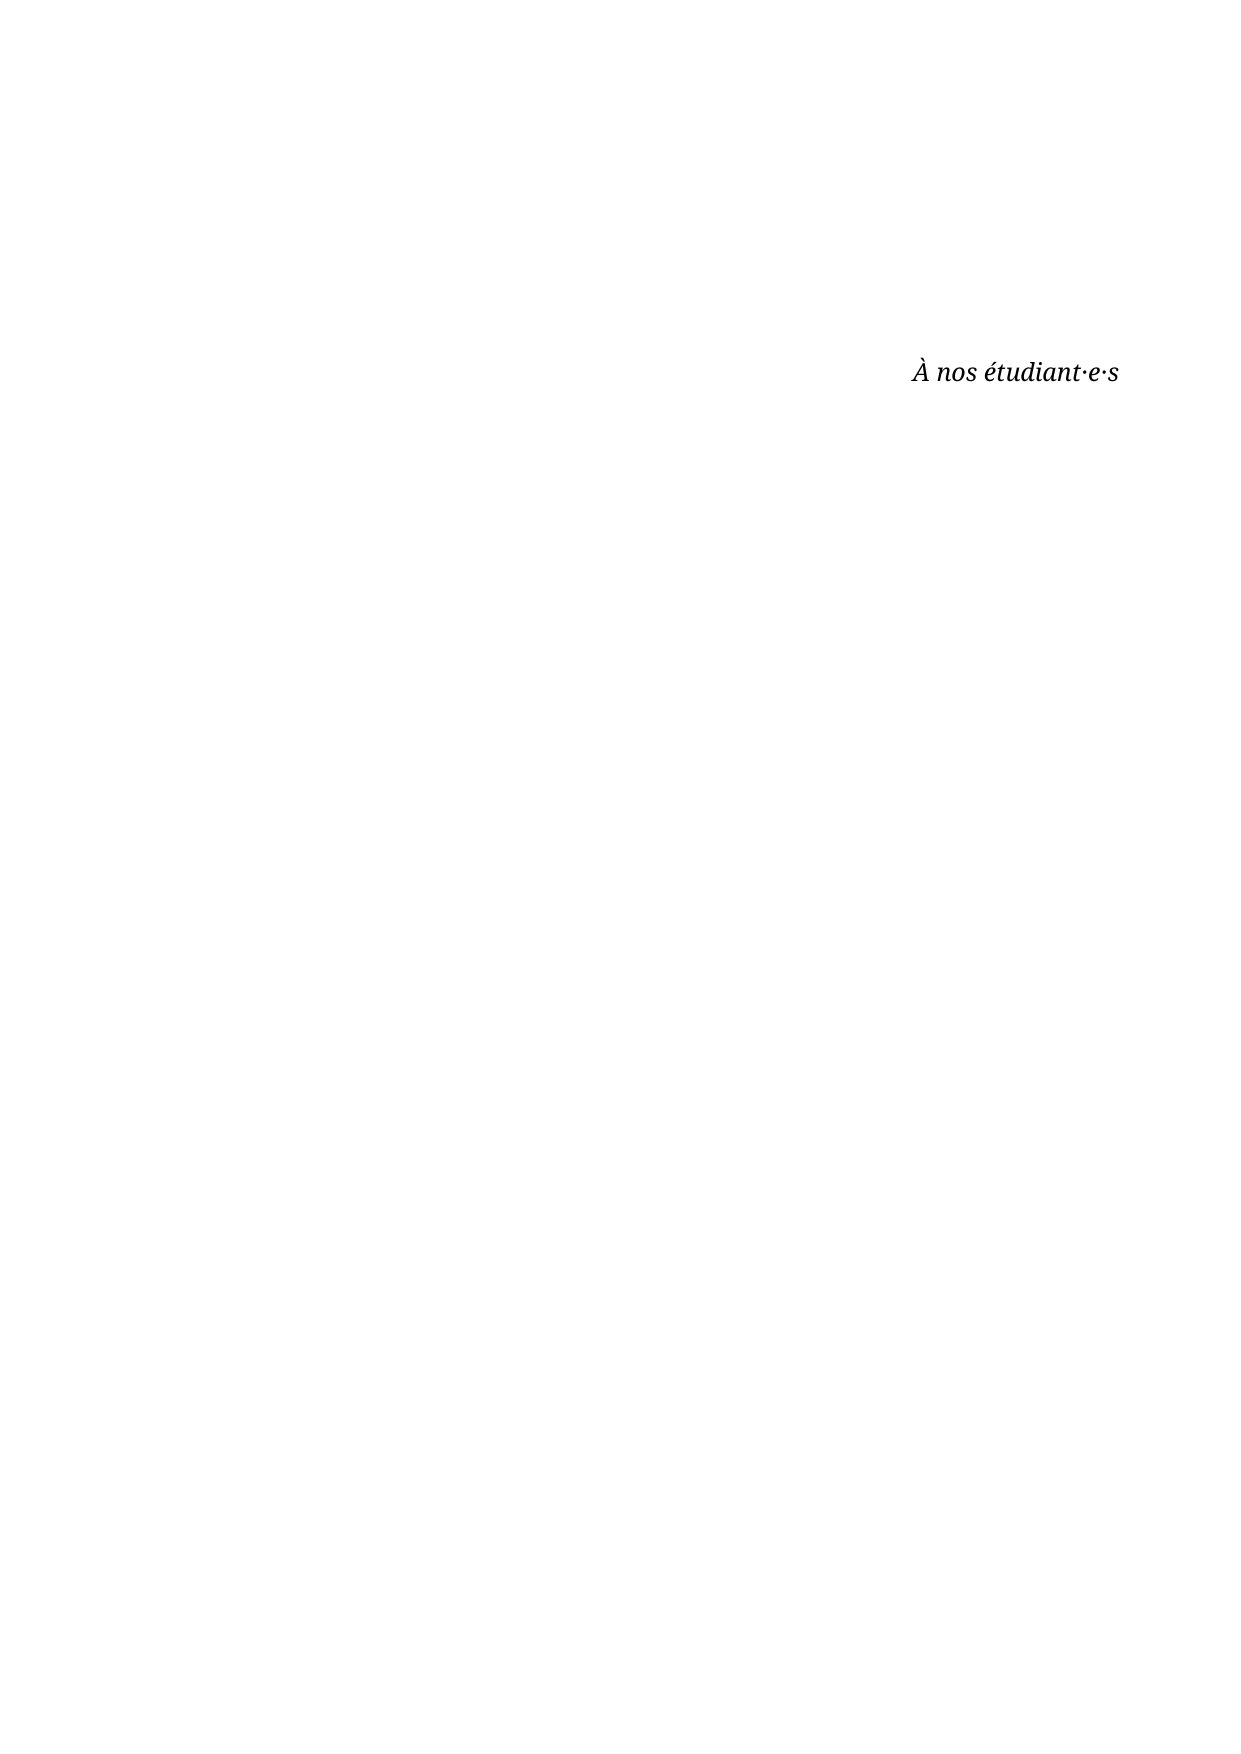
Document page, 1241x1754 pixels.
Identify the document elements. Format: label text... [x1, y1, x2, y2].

text À nos étudiant·e·s [118, 354, 1122, 388]
